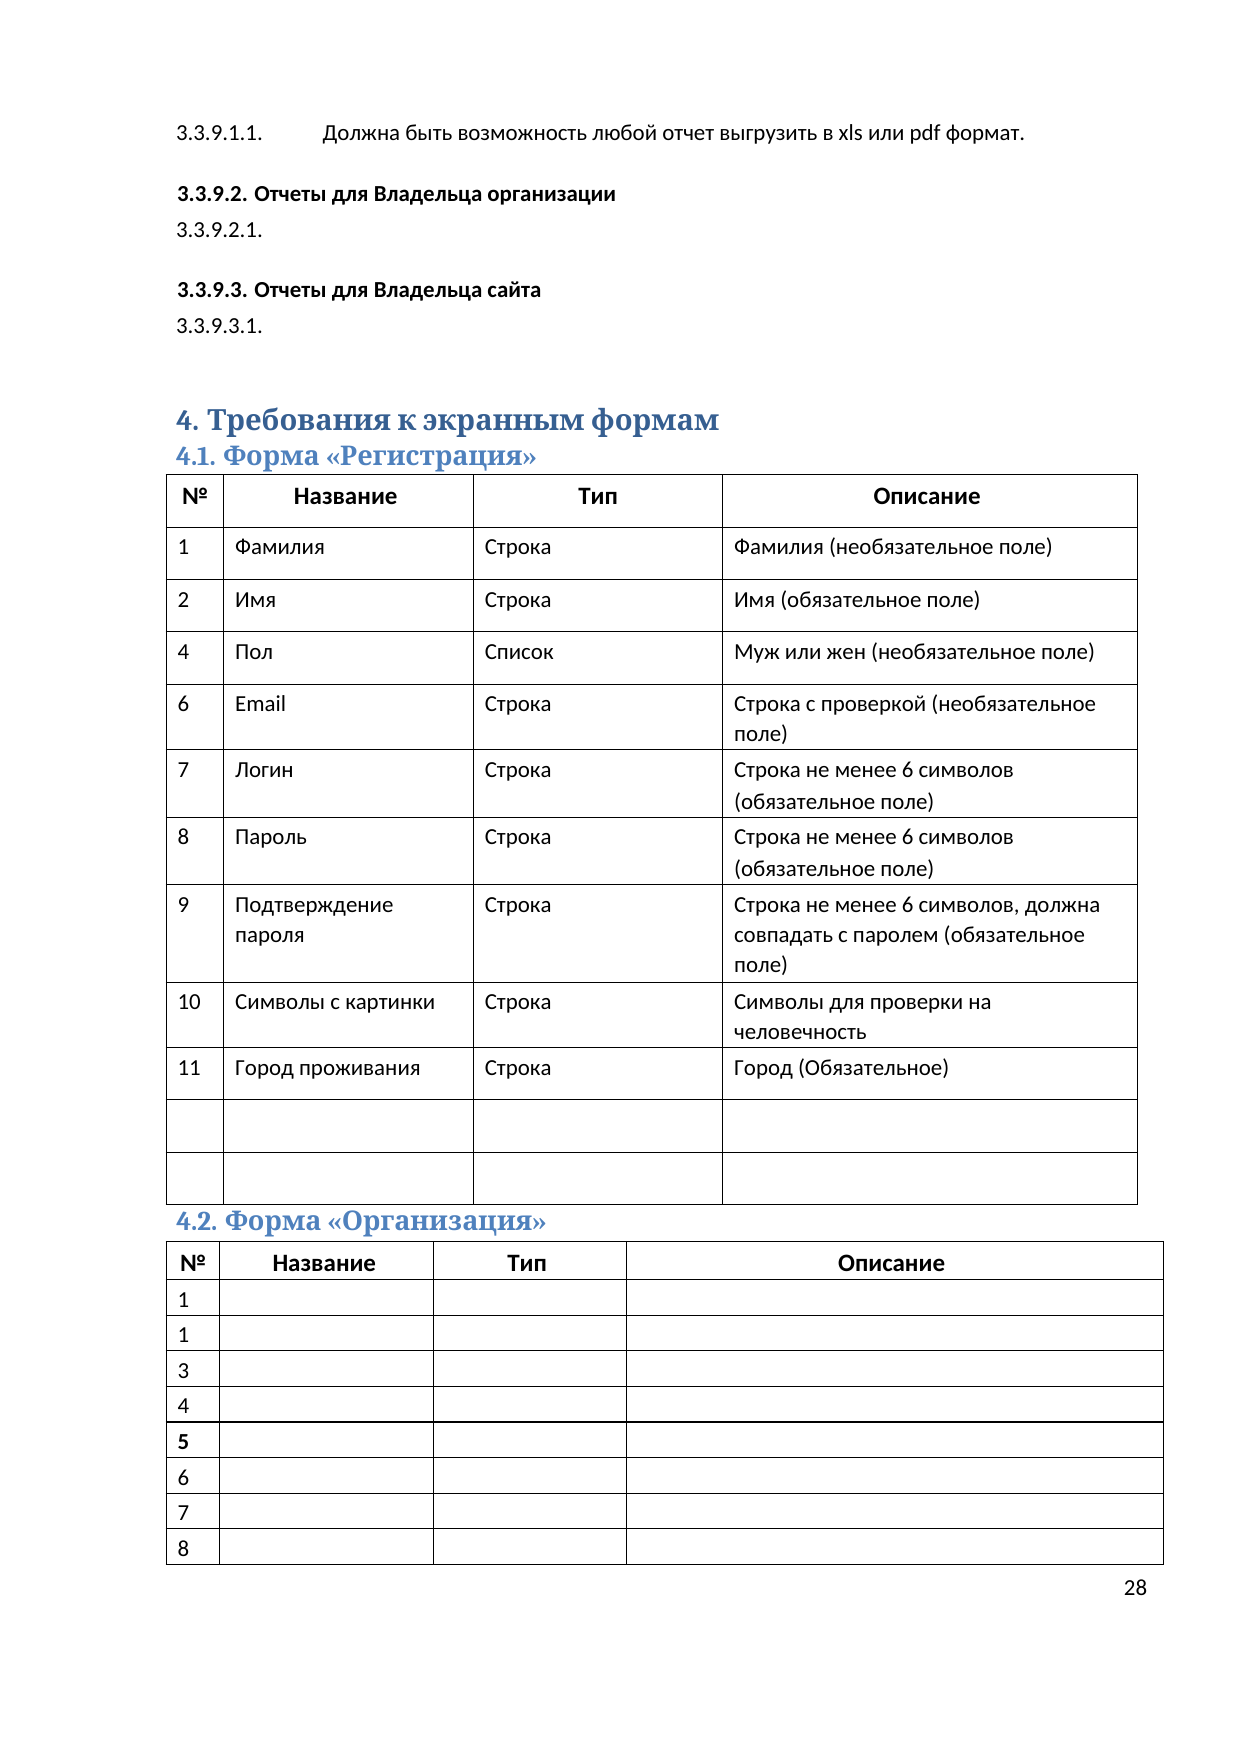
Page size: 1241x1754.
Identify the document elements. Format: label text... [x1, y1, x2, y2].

table_cell Город (Обязательное) [723, 1048, 1137, 1099]
table_cell Строка с проверкой (необязательное поле) [723, 685, 1137, 749]
table_cell Муж или жен (необязательное поле) [723, 632, 1137, 683]
table_cell 8 [167, 818, 223, 884]
text 3.3.9.2.1. [176, 215, 1152, 243]
table_cell [474, 1153, 578, 1204]
table_cell Пол [224, 632, 473, 683]
table_cell Город проживания [224, 1048, 473, 1099]
table_cell [627, 1423, 1163, 1457]
table_cell 1 [167, 1280, 219, 1314]
table_cell [434, 1458, 626, 1493]
table_cell Строка [474, 528, 578, 579]
table_cell [578, 1153, 722, 1204]
table_cell [627, 1494, 1163, 1528]
table_cell 6 [167, 1458, 219, 1493]
subtitle 4.1. Форма «Регистрация» [176, 440, 729, 472]
table_cell [578, 983, 722, 1047]
table_cell [627, 1458, 1163, 1493]
table_cell 5 [167, 1423, 219, 1457]
text 3.3.9.3. Отчеты для Владельца сайта [177, 276, 1152, 304]
table_cell [434, 1529, 626, 1564]
subtitle 4.2. Форма «Организация» [176, 1205, 1152, 1237]
text 3.3.9.2. Отчеты для Владельца организации [177, 179, 1152, 207]
table_cell Строка [474, 580, 578, 631]
table_cell Имя [224, 580, 473, 631]
table_cell [578, 818, 722, 884]
table_cell Символы с картинки [224, 983, 473, 1047]
table_cell Логин [224, 750, 473, 817]
table_cell Строка [474, 983, 578, 1047]
table_header Тип [578, 475, 722, 527]
table_cell [224, 1100, 473, 1152]
table_cell [434, 1494, 626, 1528]
table_cell 4 [167, 1387, 219, 1421]
table_cell [723, 1153, 1137, 1204]
table_cell [220, 1316, 433, 1350]
table_header № [167, 1242, 219, 1279]
table_cell 1 [167, 528, 223, 579]
table_header № [167, 475, 223, 527]
table_cell [627, 1529, 1163, 1564]
table_cell [723, 1100, 1137, 1152]
table_cell [578, 1100, 722, 1152]
table_cell [578, 580, 722, 631]
table_cell 2 [167, 580, 223, 631]
table_cell [578, 632, 722, 683]
table_cell [220, 1423, 433, 1457]
table_cell [578, 885, 722, 982]
table_header Описание [723, 475, 1137, 527]
table_cell 6 [167, 685, 223, 749]
table_cell 9 [167, 885, 223, 982]
table_cell 10 [167, 983, 223, 1047]
table_cell Строка [474, 885, 578, 982]
table_cell 7 [167, 750, 223, 817]
table_cell [434, 1423, 626, 1457]
table_cell Фамилия (необязательное поле) [723, 528, 1137, 579]
table_cell [220, 1494, 433, 1528]
table_cell 1 [167, 1316, 219, 1350]
table_cell Подтверждение пароля [224, 885, 473, 982]
table_cell [578, 685, 722, 749]
table_cell Строка не менее 6 символов, должна совпадать с паролем (обязательное поле) [723, 885, 1137, 982]
table_cell 3 [167, 1351, 219, 1386]
table_header Описание [627, 1242, 1163, 1279]
table_cell Список [474, 632, 578, 683]
table_header Название [220, 1242, 433, 1279]
table_cell Символы для проверки на человечность [723, 983, 1137, 1047]
table_cell Строка [474, 818, 578, 884]
table_cell [220, 1280, 433, 1314]
table_cell [220, 1458, 433, 1493]
table_cell [578, 750, 722, 817]
table_cell Пароль [224, 818, 473, 884]
table_cell [220, 1529, 433, 1564]
table_cell Фамилия [224, 528, 473, 579]
table_cell 4 [167, 632, 223, 683]
table_cell [578, 1048, 722, 1099]
table_cell 11 [167, 1048, 223, 1099]
table_cell [167, 1100, 223, 1152]
table_cell [627, 1280, 1163, 1314]
table_cell 7 [167, 1494, 219, 1528]
table_cell Строка не менее 6 символов (обязательное поле) [723, 818, 1137, 884]
table_cell Строка [474, 685, 578, 749]
table_cell [434, 1351, 626, 1386]
table_cell [434, 1387, 626, 1421]
text 3.3.9.1.1. Должна быть возможность любой отчет выгрузить в xls или pdf формат. [176, 118, 1152, 147]
table_cell [434, 1316, 626, 1350]
table_cell [220, 1351, 433, 1386]
subtitle 4. Требования к экранным формам [176, 403, 729, 438]
table_header Название [224, 475, 473, 527]
table_cell [220, 1387, 433, 1421]
table_cell Строка [474, 750, 578, 817]
text 3.3.9.3.1. [176, 311, 1152, 339]
table_cell Email [224, 685, 473, 749]
table_cell [627, 1387, 1163, 1421]
table_cell Строка [474, 1048, 578, 1099]
table_cell Имя (обязательное поле) [723, 580, 1137, 631]
table_cell [627, 1351, 1163, 1386]
table_cell Строка не менее 6 символов (обязательное поле) [723, 750, 1137, 817]
table_header [474, 475, 578, 527]
table_cell [434, 1280, 626, 1314]
table_cell [224, 1153, 473, 1204]
table_cell [627, 1316, 1163, 1350]
table_cell [474, 1100, 578, 1152]
table_cell 8 [167, 1529, 219, 1564]
table_cell [578, 528, 722, 579]
table_header Тип [434, 1242, 626, 1279]
table_cell [167, 1153, 223, 1204]
